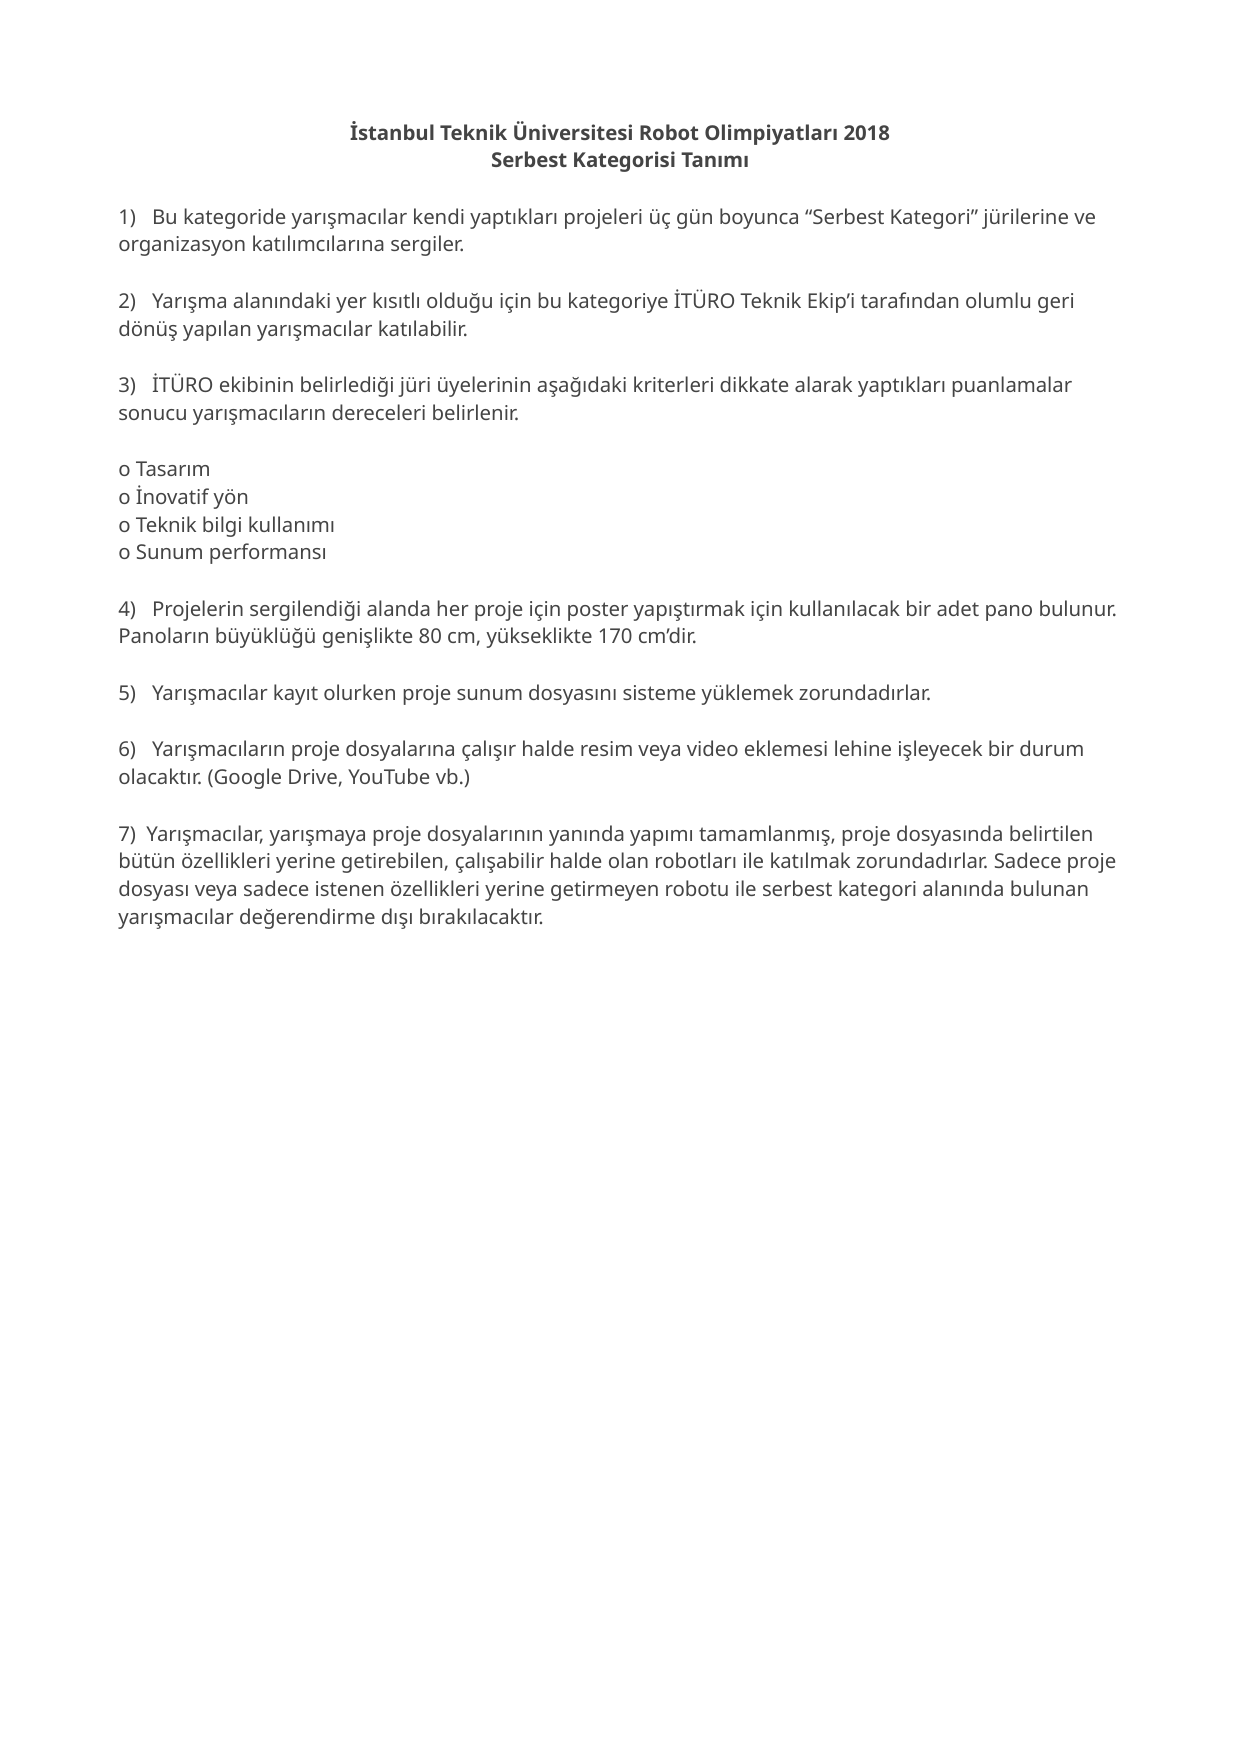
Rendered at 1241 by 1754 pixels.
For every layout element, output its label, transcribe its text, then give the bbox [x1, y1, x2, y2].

text 1) Bu kategoride yarışmacılar kendi yaptıkları projeleri üç gün boyunca “Serbest Kategori” jürilerine ve organizasyon katılımcılarına sergiler. 2) Yarışma alanındaki yer kısıtlı olduğu için bu kategoriye İTÜRO Teknik Ekip’i tarafından olumlu geri dönüş yapılan yarışmacılar katılabilir. 3) İTÜRO ekibinin belirlediği jüri üyelerinin aşağıdaki kriterleri dikkate alarak yaptıkları puanlamalar sonucu yarışmacıların dereceleri belirlenir. o Tasarım o İnovatif yön o Teknik bilgi kullanımı o Sunum performansı 4) Projelerin sergilendiği alanda her proje için poster yapıştırmak için kullanılacak bir adet pano bulunur. Panoların büyüklüğü genişlikte 80 cm, yükseklikte 170 cm’dir. 5) Yarışmacılar kayıt olurken proje sunum dosyasını sisteme yüklemek zorundadırlar. 6) Yarışmacıların proje dosyalarına çalışır halde resim veya video eklemesi lehine işleyecek bir durum olacaktır. (Google Drive, YouTube vb.) [118, 173, 1122, 790]
text İstanbul Teknik Üniversitesi Robot Olimpiyatları 2018 Serbest Kategorisi Tanımı [118, 118, 1122, 173]
text 7) Yarışmacılar, yarışmaya proje dosyalarının yanında yapımı tamamlanmış, proje dosyasında belirtilen bütün özellikleri yerine getirebilen, çalışabilir halde olan robotları ile katılmak zorundadırlar. Sadece proje dosyası veya sadece istenen özellikleri yerine getirmeyen robotu ile serbest kategori alanında bulunan yarışmacılar değerendirme dışı bırakılacaktır. [118, 819, 1122, 930]
